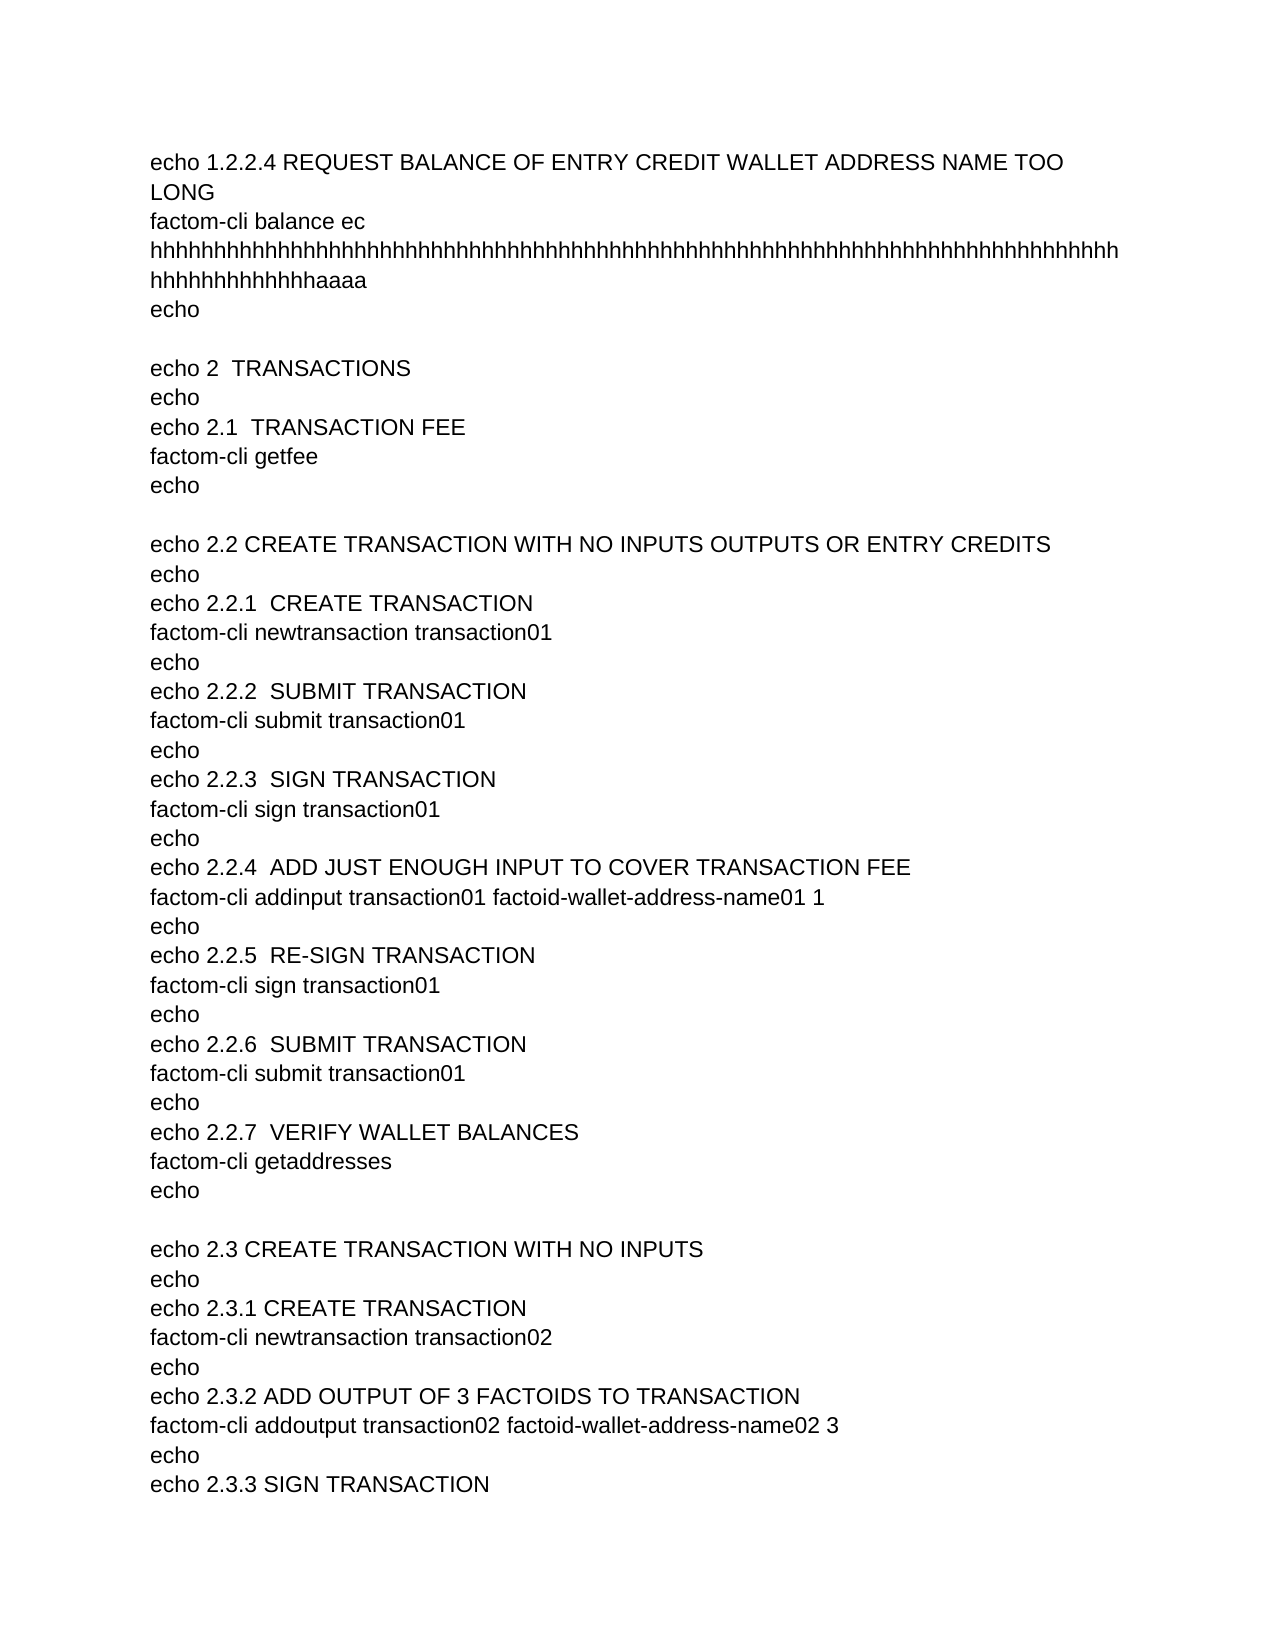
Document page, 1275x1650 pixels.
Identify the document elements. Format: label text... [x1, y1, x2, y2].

text echo [150, 1002, 1125, 1027]
text echo [150, 561, 1125, 587]
text echo 2.2.7 VERIFY WALLET BALANCES [150, 1119, 1125, 1145]
text echo 2.3 CREATE TRANSACTION WITH NO INPUTS [150, 1237, 1125, 1262]
text factom-cli submit transaction01 [150, 1061, 1125, 1086]
text factom-cli addoutput transaction02 factoid-wallet-address-name02 3 [150, 1413, 1125, 1439]
text echo 1.2.2.4 REQUEST BALANCE OF ENTRY CREDIT WALLET ADDRESS NAME TOO LONG [150, 150, 1125, 205]
text factom-cli newtransaction transaction02 [150, 1325, 1125, 1351]
text echo [150, 826, 1125, 851]
text echo [150, 649, 1125, 675]
text echo 2.2.6 SUBMIT TRANSACTION [150, 1031, 1125, 1057]
text factom-cli submit transaction01 [150, 708, 1125, 734]
text echo [150, 385, 1125, 411]
text echo [150, 914, 1125, 939]
text echo 2.2.2 SUBMIT TRANSACTION [150, 679, 1125, 704]
text factom-cli getaddresses [150, 1149, 1125, 1174]
text echo 2.1 TRANSACTION FEE [150, 414, 1125, 440]
text echo [150, 1354, 1125, 1380]
text echo [150, 1266, 1125, 1292]
text echo [150, 1442, 1125, 1468]
text echo 2.2.1 CREATE TRANSACTION [150, 591, 1125, 616]
text echo 2.2 CREATE TRANSACTION WITH NO INPUTS OUTPUTS OR ENTRY CREDITS [150, 532, 1125, 557]
text echo [150, 473, 1125, 499]
text factom-cli newtransaction transaction01 [150, 620, 1125, 646]
text echo 2.2.5 RE-SIGN TRANSACTION [150, 943, 1125, 969]
text factom-cli balance ec hhhhhhhhhhhhhhhhhhhhhhhhhhhhhhhhhhhhhhhhhhhhhhhhhhhhhhhhhhhhhhhhhhhhhhhhhhhhhhhhhhhhhhhhhaaaa [150, 209, 1125, 293]
text echo 2 TRANSACTIONS [150, 356, 1125, 381]
text echo 2.3.1 CREATE TRANSACTION [150, 1296, 1125, 1321]
text echo 2.3.3 SIGN TRANSACTION [150, 1472, 1125, 1497]
text echo [150, 1178, 1125, 1204]
text echo 2.2.3 SIGN TRANSACTION [150, 767, 1125, 792]
text echo [150, 737, 1125, 763]
text echo [150, 1090, 1125, 1116]
text echo 2.3.2 ADD OUTPUT OF 3 FACTOIDS TO TRANSACTION [150, 1384, 1125, 1409]
text factom-cli sign transaction01 [150, 796, 1125, 822]
text echo [150, 297, 1125, 322]
text factom-cli addinput transaction01 factoid-wallet-address-name01 1 [150, 884, 1125, 910]
text echo 2.2.4 ADD JUST ENOUGH INPUT TO COVER TRANSACTION FEE [150, 855, 1125, 881]
text factom-cli sign transaction01 [150, 972, 1125, 998]
text factom-cli getfee [150, 444, 1125, 469]
